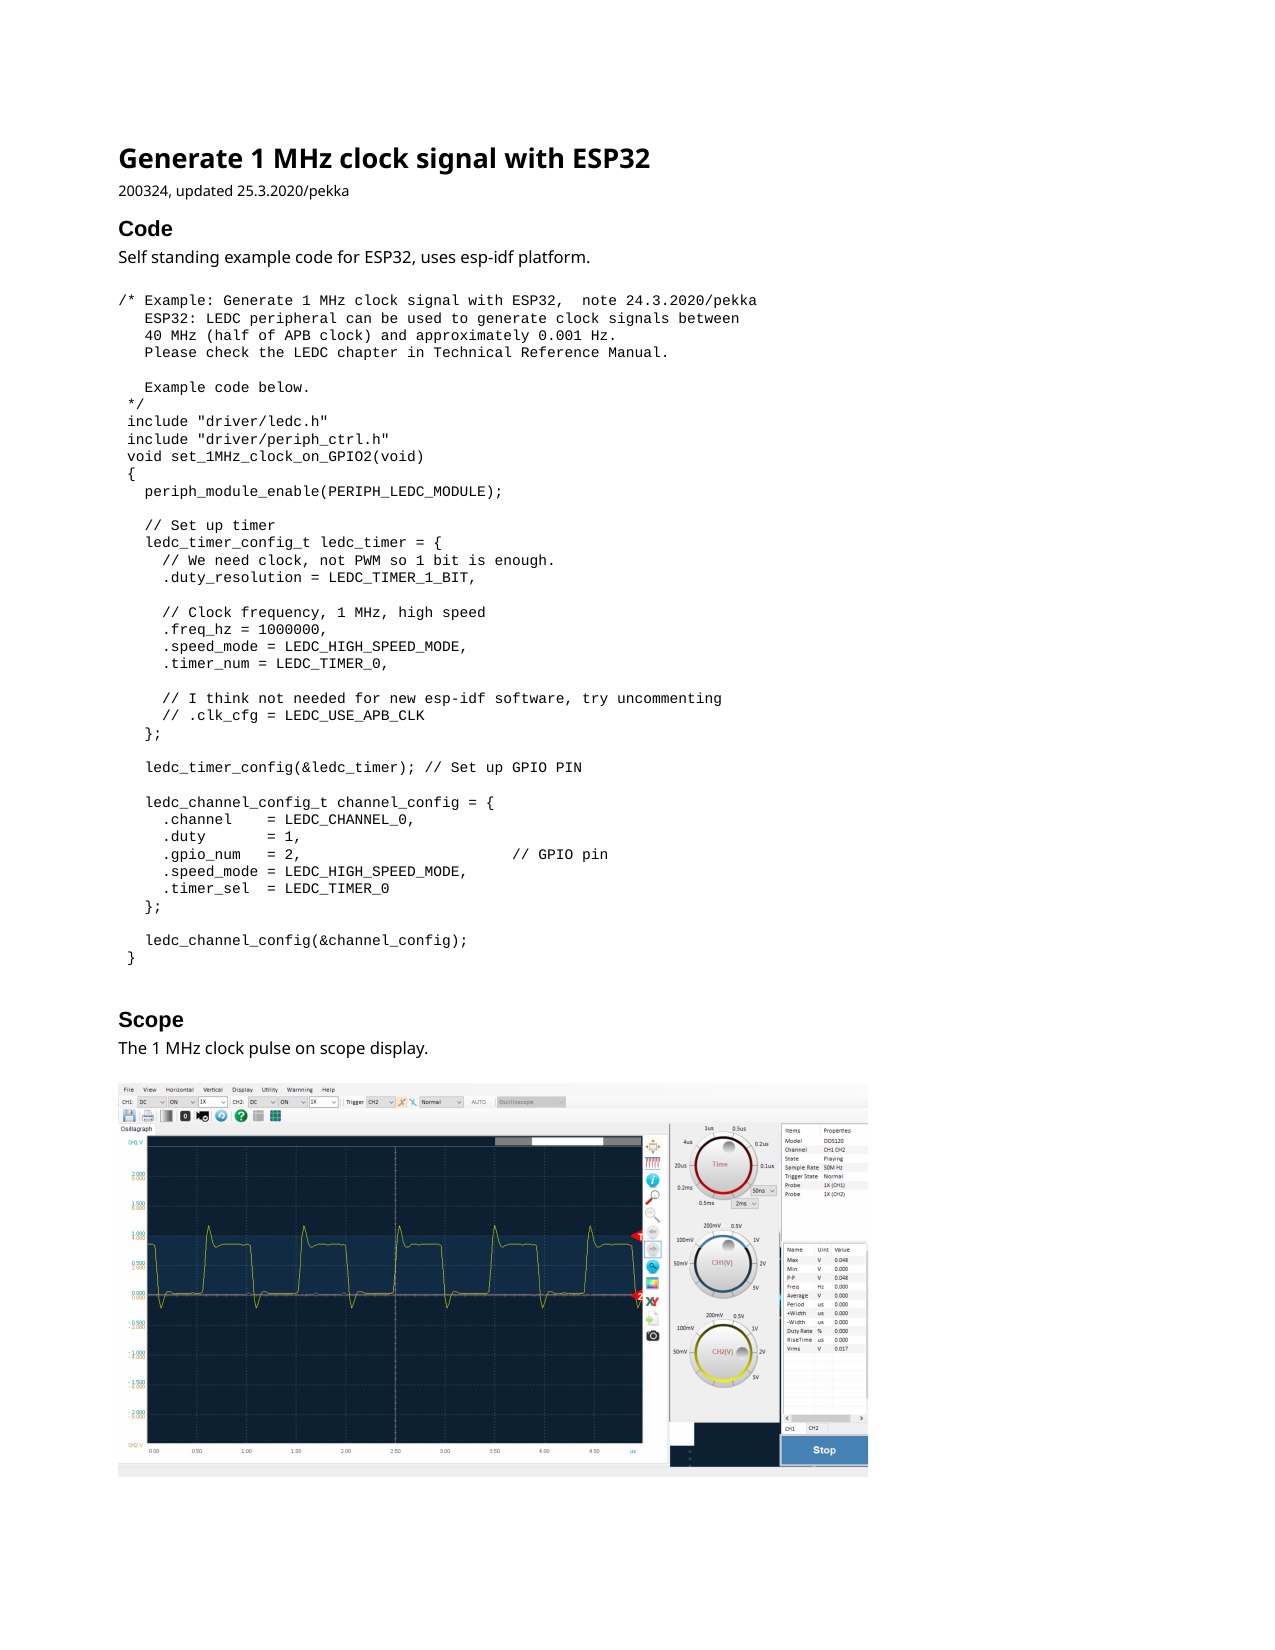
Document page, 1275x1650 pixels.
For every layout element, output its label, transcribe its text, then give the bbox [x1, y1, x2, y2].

text // .clk_cfg = LEDC_USE_APB_CLK [118, 708, 1157, 725]
text Self standing example code for ESP32, uses esp-idf platform. [118, 246, 1157, 269]
text // We need clock, not PWM so 1 bit is enough. [118, 553, 1157, 569]
text }; [118, 899, 1157, 915]
text }; [118, 726, 1157, 742]
text .speed_mode = LEDC_HIGH_SPEED_MODE, [118, 864, 1157, 881]
text */ [118, 397, 1157, 414]
text } [118, 951, 1157, 967]
text .freq_hz = 1000000, [118, 622, 1157, 639]
picture [118, 1083, 869, 1477]
text periph_module_enable(PERIPH_LEDC_MODULE); [118, 484, 1157, 500]
text /* Example: Generate 1 MHz clock signal with ESP32, note 24.3.2020/pekka [118, 293, 1157, 310]
subtitle Generate 1 MHz clock signal with ESP32 [118, 139, 1157, 176]
text 40 MHz (half of APB clock) and approximately 0.001 Hz. [118, 328, 1157, 345]
text // Set up timer [118, 518, 1157, 535]
text ledc_channel_config(&channel_config); [118, 933, 1157, 950]
text Example code below. [118, 380, 1157, 397]
text { [118, 466, 1157, 483]
text ESP32: LEDC peripheral can be used to generate clock signals between [118, 311, 1157, 327]
text .duty_resolution = LEDC_TIMER_1_BIT, [118, 570, 1157, 587]
text include "driver/periph_ctrl.h" [118, 432, 1157, 448]
subtitle Scope [118, 1007, 1157, 1032]
text include "driver/ledc.h" [118, 414, 1157, 431]
text .timer_num = LEDC_TIMER_0, [118, 657, 1157, 673]
text ledc_timer_config(&ledc_timer); // Set up GPIO PIN [118, 760, 1157, 777]
text .duty = 1, [118, 829, 1157, 846]
text 200324, updated 25.3.2020/pekka [118, 181, 1157, 200]
text ledc_timer_config_t ledc_timer = { [118, 536, 1157, 552]
text // I think not needed for new esp-idf software, try uncommenting [118, 691, 1157, 708]
text .timer_sel = LEDC_TIMER_0 [118, 881, 1157, 898]
text .speed_mode = LEDC_HIGH_SPEED_MODE, [118, 639, 1157, 656]
text The 1 MHz clock pulse on scope display. [118, 1036, 1157, 1059]
text .channel = LEDC_CHANNEL_0, [118, 812, 1157, 829]
text ledc_channel_config_t channel_config = { [118, 795, 1157, 812]
text void set_1MHz_clock_on_GPIO2(void) [118, 449, 1157, 466]
text Please check the LEDC chapter in Technical Reference Manual. [118, 345, 1157, 362]
text // Clock frequency, 1 MHz, high speed [118, 605, 1157, 621]
subtitle Code [118, 216, 1157, 242]
text .gpio_num = 2, // GPIO pin [118, 847, 1157, 863]
